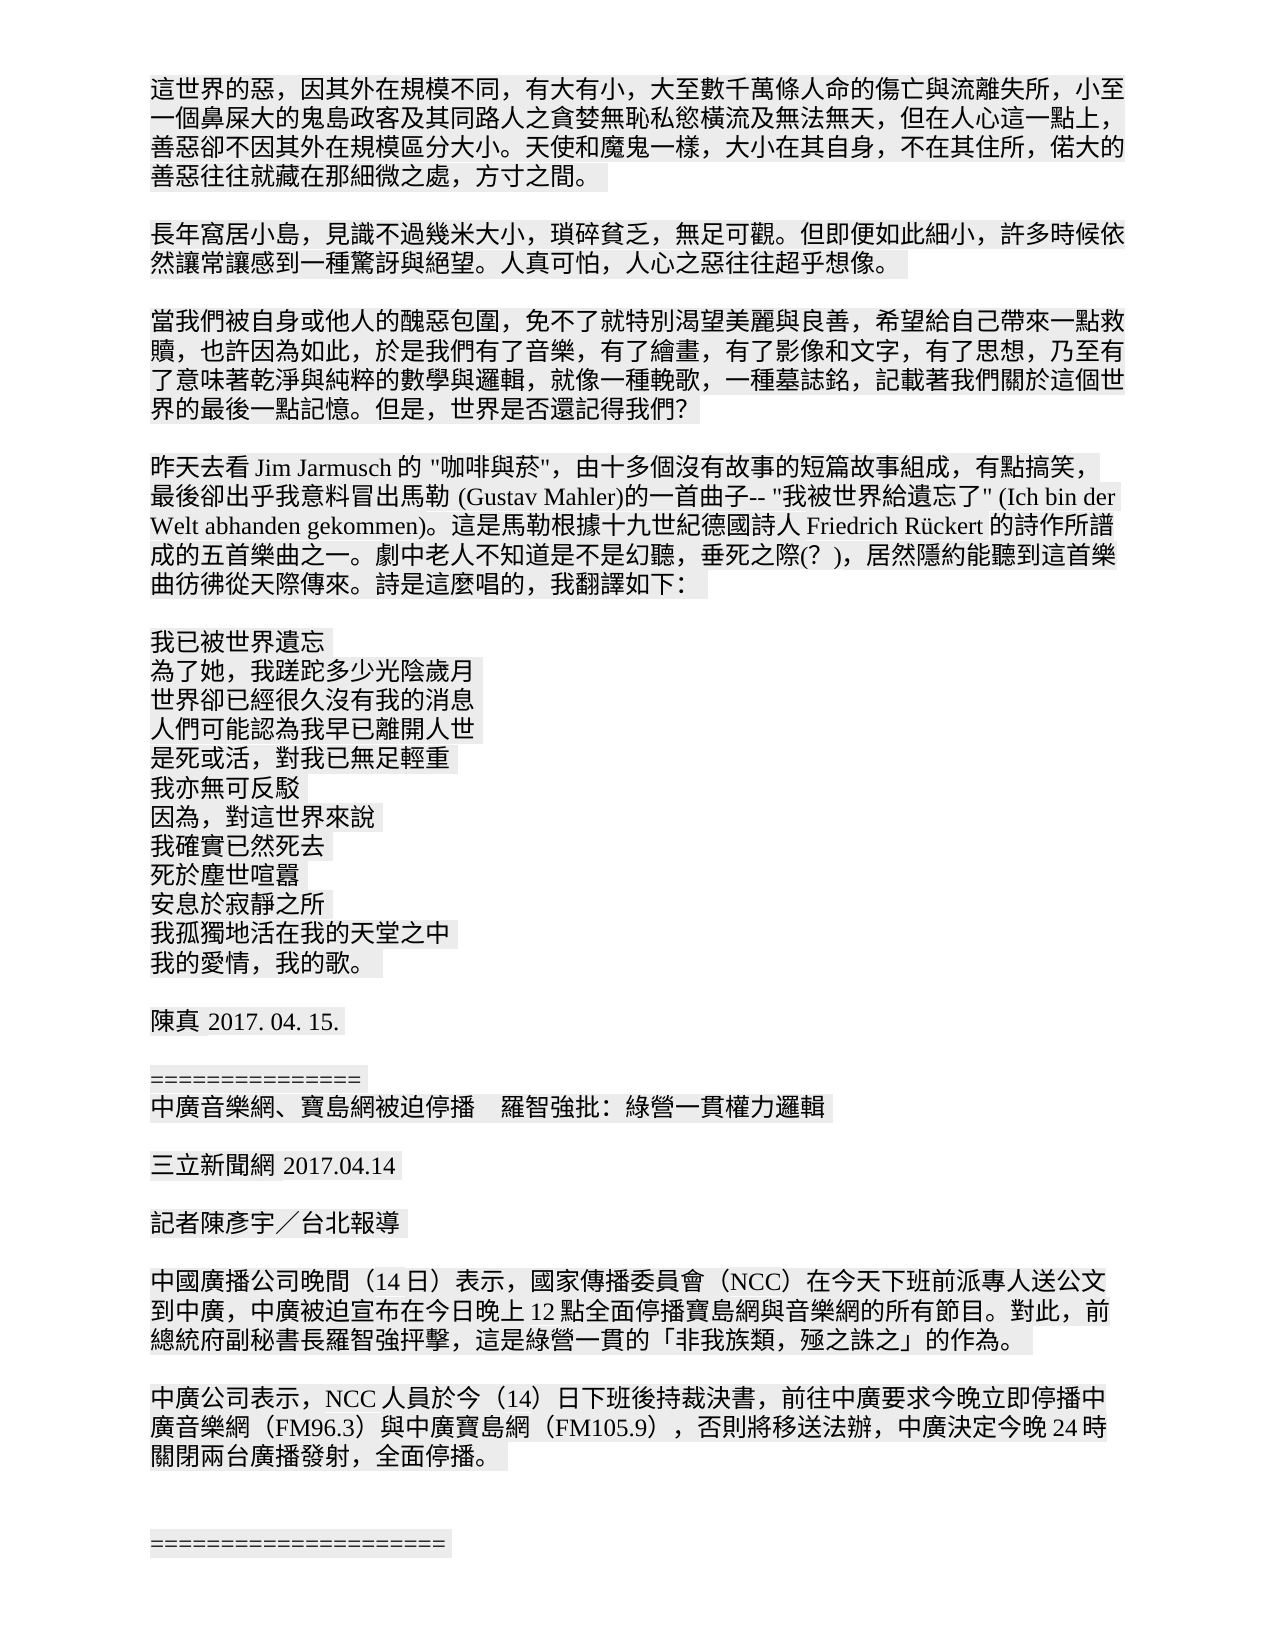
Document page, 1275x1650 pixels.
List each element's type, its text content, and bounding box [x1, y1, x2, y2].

text 這些綠油油的混蛋，自從奪得所有權力之後，每天就忙著幾件事：貪污、卡位、劫掠、分贓各項公私資源，毫不遮掩地控制媒體與司法，大開文明與民主倒車破壞各項行政體系，不擇手段無法無天打壓異己，官商勾結利益輸送，出賣眾人利益給美日等國及國內外大財團以換取私人利益。我就算是千手觀音，打字遠比講話還快，也趕不上這些人渣為惡的速度與數量，可謂罄竹難書。連放寬農藥一千倍居然也能說是國情不同，說是為大家謀福利，難道台灣人是鐵打的身體，毒不死？ 這世界的惡，因其外在規模不同，有大有小，大至數千萬條人命的傷亡與流離失所，小至一個鼻屎大的鬼島政客及其同路人之貪婪無恥私慾橫流及無法無天，但在人心這一點上，善惡卻不因其外在規模區分大小。天使和魔鬼一樣，大小在其自身，不在其住所，偌大的善惡往往就藏在那細微之處，方寸之間。 長年窩居小島，見識不過幾米大小，瑣碎貧乏，無足可觀。但即便如此細小，許多時候依然讓常讓感到一種驚訝與絕望。人真可怕，人心之惡往往超乎想像。 當我們被自身或他人的醜惡包圍，免不了就特別渴望美麗與良善，希望給自己帶來一點救贖，也許因為如此，於是我們有了音樂，有了繪畫，有了影像和文字，有了思想，乃至有了意味著乾淨與純粹的數學與邏輯，就像一種輓歌，一種墓誌銘，記載著我們關於這個世界的最後一點記憶。但是，世界是否還記得我們？ 昨天去看Jim Jarmusch的 "咖啡與菸"，由十多個沒有故事的短篇故事組成，有點搞笑，最後卻出乎我意料冒出馬勒 (Gustav Mahler)的一首曲子-- "我被世界給遺忘了" (Ich bin der Welt abhanden gekommen)。這是馬勒根據十九世紀德國詩人Friedrich Rückert 的詩作所譜成的五首樂曲之一。劇中老人不知道是不是幻聽，垂死之際(？)，居然隱約能聽到這首樂曲彷彿從天際傳來。詩是這麼唱的，我翻譯如下： 我已被世界遺忘 為了她，我蹉跎多少光陰歲月 世界卻已經很久沒有我的消息 人們可能認為我早已離開人世 是死或活，對我已無足輕重 我亦無可反駁 因為，對這世界來說 我確實已然死去 死於塵世喧囂 安息於寂靜之所 我孤獨地活在我的天堂之中 我的愛情，我的歌。 陳真 2017. 04. 15. =============== 中廣音樂網、寶島網被迫停播 羅智強批：綠營一貫權力邏輯 三立新聞網 2017.04.14 記者陳彥宇／台北報導 中國廣播公司晚間（14日）表示，國家傳播委員會（NCC）在今天下班前派專人送公文到中廣，中廣被迫宣布在今日晚上12點全面停播寶島網與音樂網的所有節目。對此，前總統府副秘書長羅智強抨擊，這是綠營一貫的「非我族類，殛之誅之」的作為。 中廣公司表示，NCC人員於今（14）日下班後持裁決書，前往中廣要求今晚立即停播中廣音樂網（FM96.3）與中廣寶島網（FM105.9），否則將移送法辦，中廣決定今晚24時關閉兩台廣播發射，全面停播。 ===================== 農藥殘留超標歐盟千倍? 陳時中:各國國情不同 新頭殼newtalk &;#124; 陳奕 綜合報導 2017.04.13 國民黨立法院黨團30日在立法院舉行記者會，痛批農委會突然放寬食物的農藥殘留標準，是為了圖利特定廠商與國外勢力，置全民健康於不顧。 圖：翻攝消基會臉書 針對衛福部打算放寬部分蔬果的農藥殘留量，有些項目竟然高出歐盟千倍，衛福部長陳時中今 (13) 日在立法院接受記者採訪時表示，農藥殘留的偵測極限，各國國情不同。 衛福部食藥署上月發佈預告修正「農藥殘留容許量標準」，就遭質疑標準比國際寬鬆。有媒體指出，農藥殺菌劑「普拔克」，在龍眼、木瓜、番荔枝、鳳梨、紅毛丹、百香果、芒果、荔枝等8項水果，從原本比照歐盟的0.01ppm，到目前可容許殘留10ppm，放寬1000倍。另外，蓮霧、番石榴和無花果等3項水果，從原先比照歐盟的0.01ppm，到可容許殘留9ppm，相當於放寬900倍，而美國、日本、澳洲的規定更嚴，在上述這些水果中都不得檢出「普拔克」。 除了「普拔克」，農藥「賜滅芬」在國內原本規定不得檢出，現在可允許在桃、李、枇杷、蓮霧、番石榴、楊桃殘留2ppm；農藥「速殺氟」在芒果的殘留容許量以往和美、日、澳一樣不得檢出，歐盟標準為0.01ppm，這次修正殘留容許量卻為0.5ppm。 針對外界的批評，衛福部食藥署和農委會防檢局在11日還特地舉行聯合記者會，說明各國訂標準是以國內作物的栽培種類、狀況及國民取食情形為優先，並沒有規定各國訂的容許值要一樣。 至於放寬農藥殘留是否會影響台灣水果的外銷，衛福部和農委會則一致表示不會受到影響。 [150, 75, 1125, 1558]
